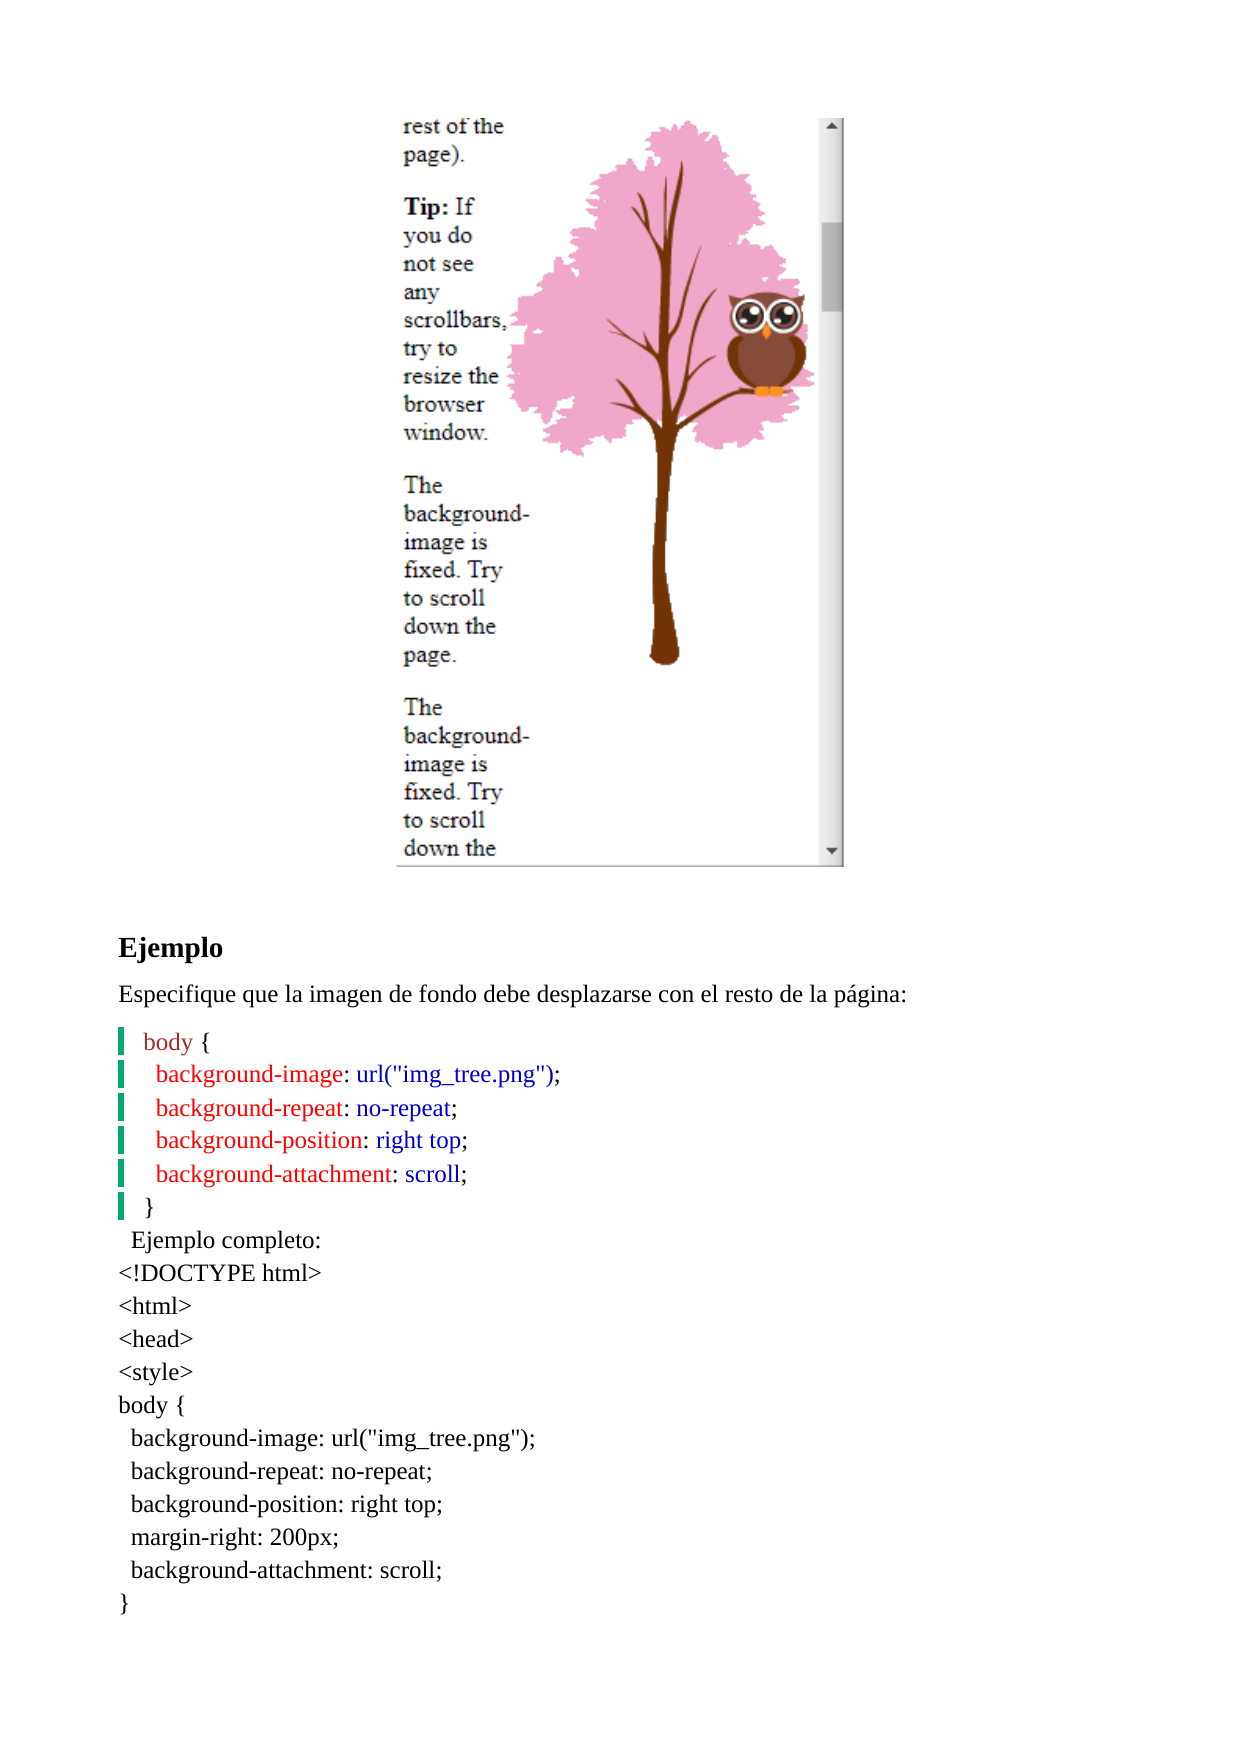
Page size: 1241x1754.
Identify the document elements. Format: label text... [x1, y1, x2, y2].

text <html> [118, 1291, 1122, 1319]
text Ejemplo completo: [118, 1225, 1122, 1253]
text Especifique que la imagen de fondo debe desplazarse con el resto de la página: [118, 979, 1122, 1008]
text } [118, 1588, 1122, 1617]
text background-repeat: no-repeat; [118, 1456, 1122, 1484]
text margin-right: 200px; [118, 1522, 1122, 1551]
text body { background-image: url("img_tree.png"); background-repeat: no-repeat; background-position: right top; background-attachment: scroll; } [118, 1027, 1122, 1220]
text background-image: url("img_tree.png"); [118, 1423, 1122, 1452]
text <head> [118, 1324, 1122, 1352]
text background-position: right top; [118, 1489, 1122, 1518]
text background-attachment: scroll; [118, 1555, 1122, 1584]
text <!DOCTYPE html> [118, 1258, 1122, 1286]
text body { [118, 1390, 1122, 1418]
picture [396, 118, 844, 867]
text <style> [118, 1357, 1122, 1386]
subtitle Ejemplo [118, 930, 1122, 963]
